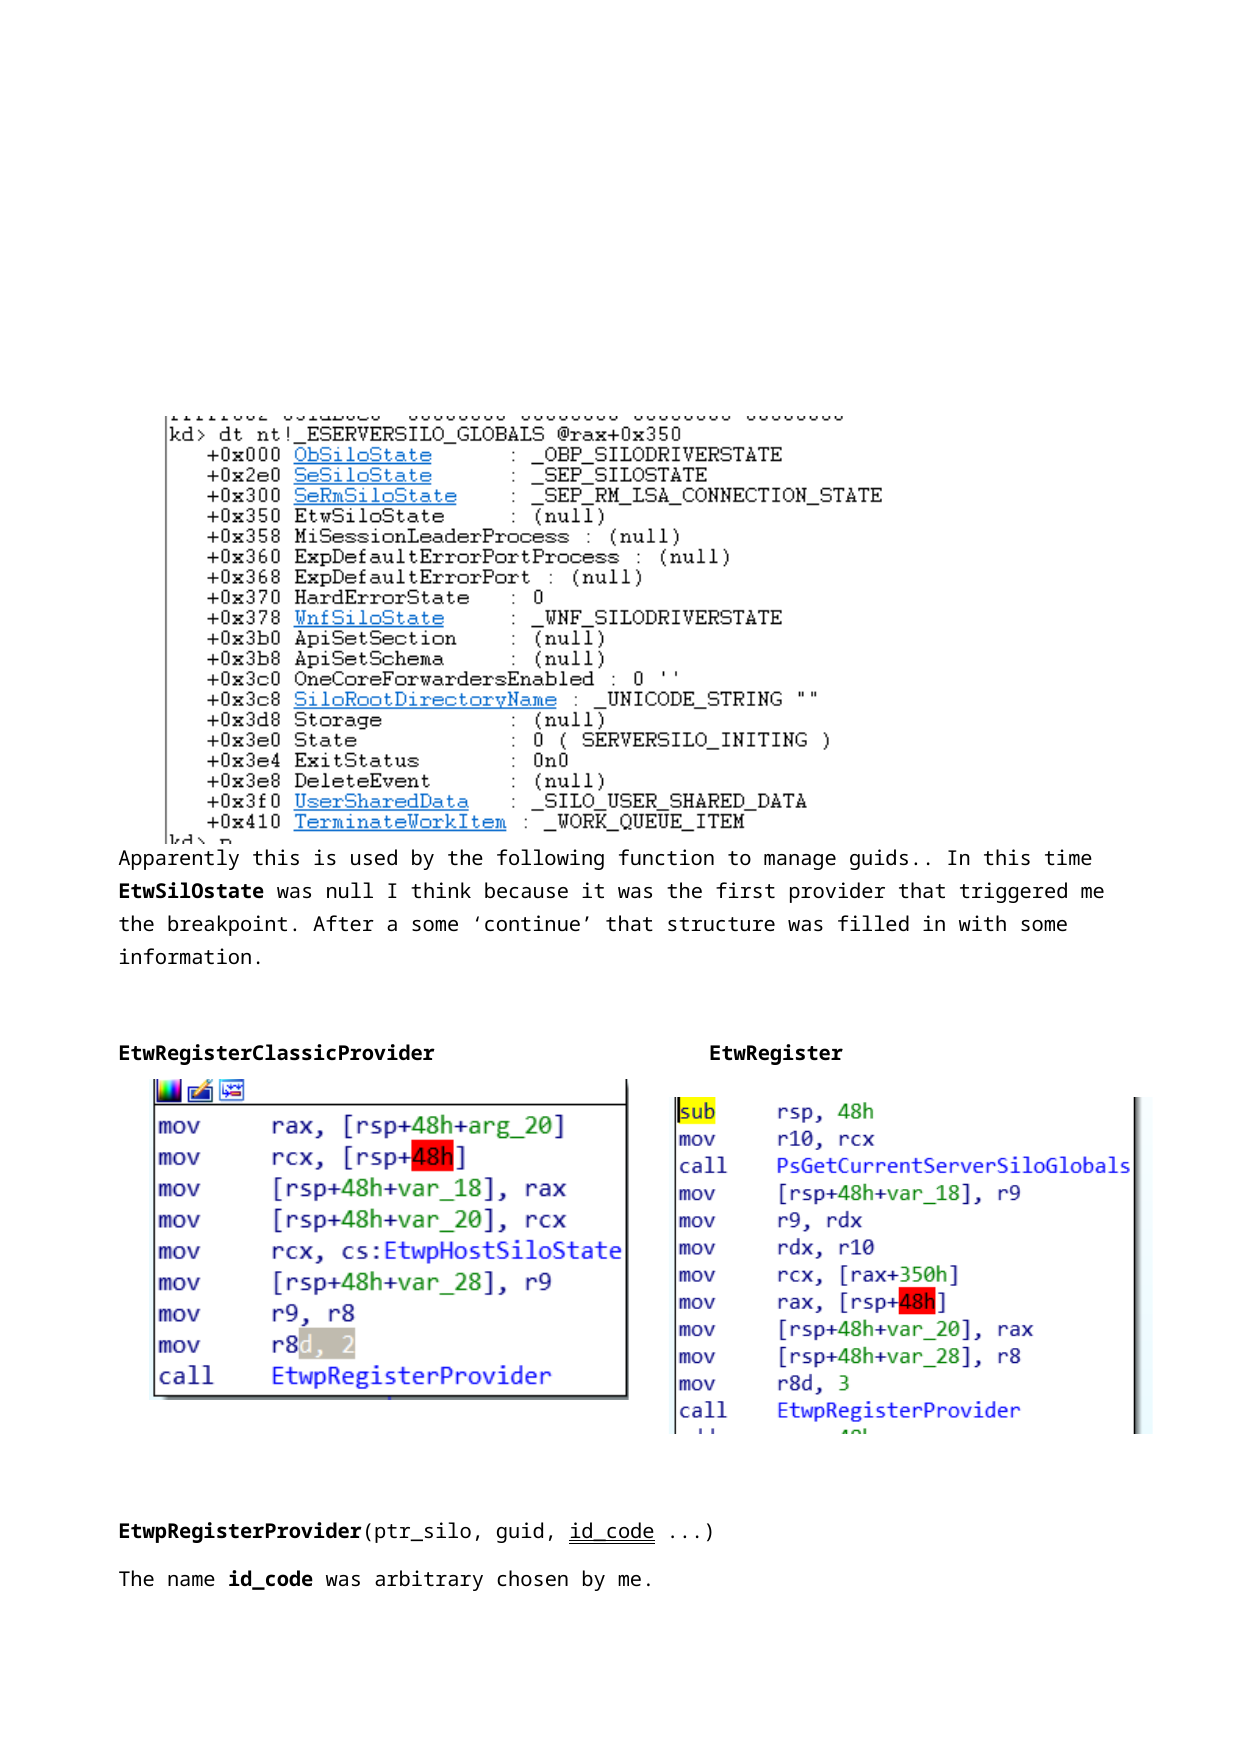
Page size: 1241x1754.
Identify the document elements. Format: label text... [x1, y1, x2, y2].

text EtwpRegisterProvider(ptr_silo, guid, id_code ...) [118, 1517, 1122, 1544]
picture [668, 1097, 1153, 1434]
picture [149, 1079, 629, 1400]
picture [164, 416, 1004, 844]
text The name id_code was arbitrary chosen by me. [118, 1564, 1122, 1592]
text Apparently this is used by the following function to manage guids.. In this time EtwSilOstate was null I think because it was the first provider that triggered me the breakpoint. After a some ‘continue’ that structure was filled in with some information. [118, 523, 1122, 971]
text EtwRegisterClassicProvider EtwRegister [118, 1038, 1122, 1066]
